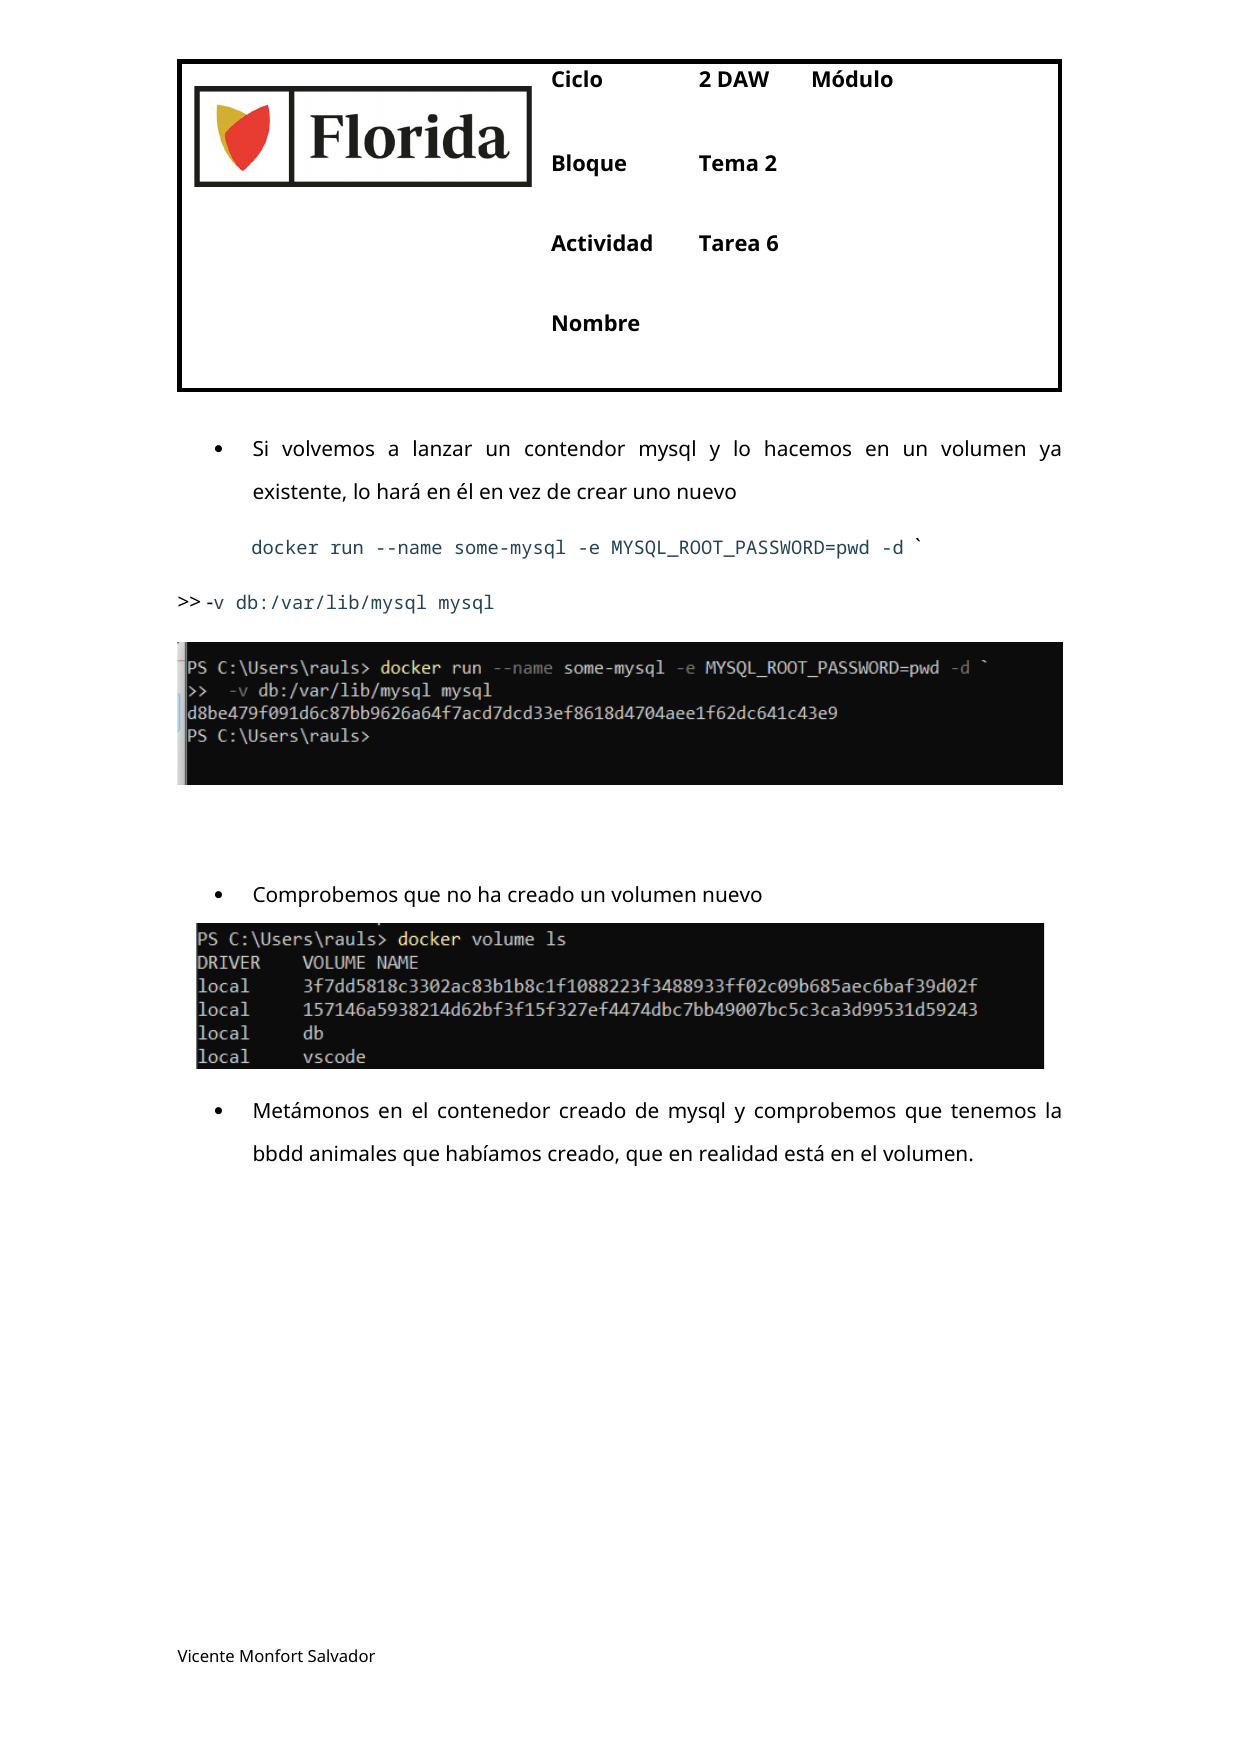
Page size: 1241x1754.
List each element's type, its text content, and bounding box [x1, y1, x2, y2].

text docker run --name some-mysql -e MYSQL_ROOT_PASSWORD=pwd -d ` [177, 532, 1063, 561]
picture [177, 642, 1063, 785]
list Si volvemos a lanzar un contendor mysql y lo hacemos en un volumen ya existente, lo hará en él en vez de crear uno nuevo [215, 434, 1063, 506]
text >> -v db:/var/lib/mysql mysql [177, 587, 1063, 616]
list Metámonos en el contenedor creado de mysql y comprobemos que tenemos la bbdd animales que habíamos creado, que en realidad está en el volumen. [215, 1096, 1063, 1167]
list Comprobemos que no ha creado un volumen nuevo [215, 881, 1063, 909]
picture [194, 86, 532, 187]
picture [196, 923, 1045, 1069]
